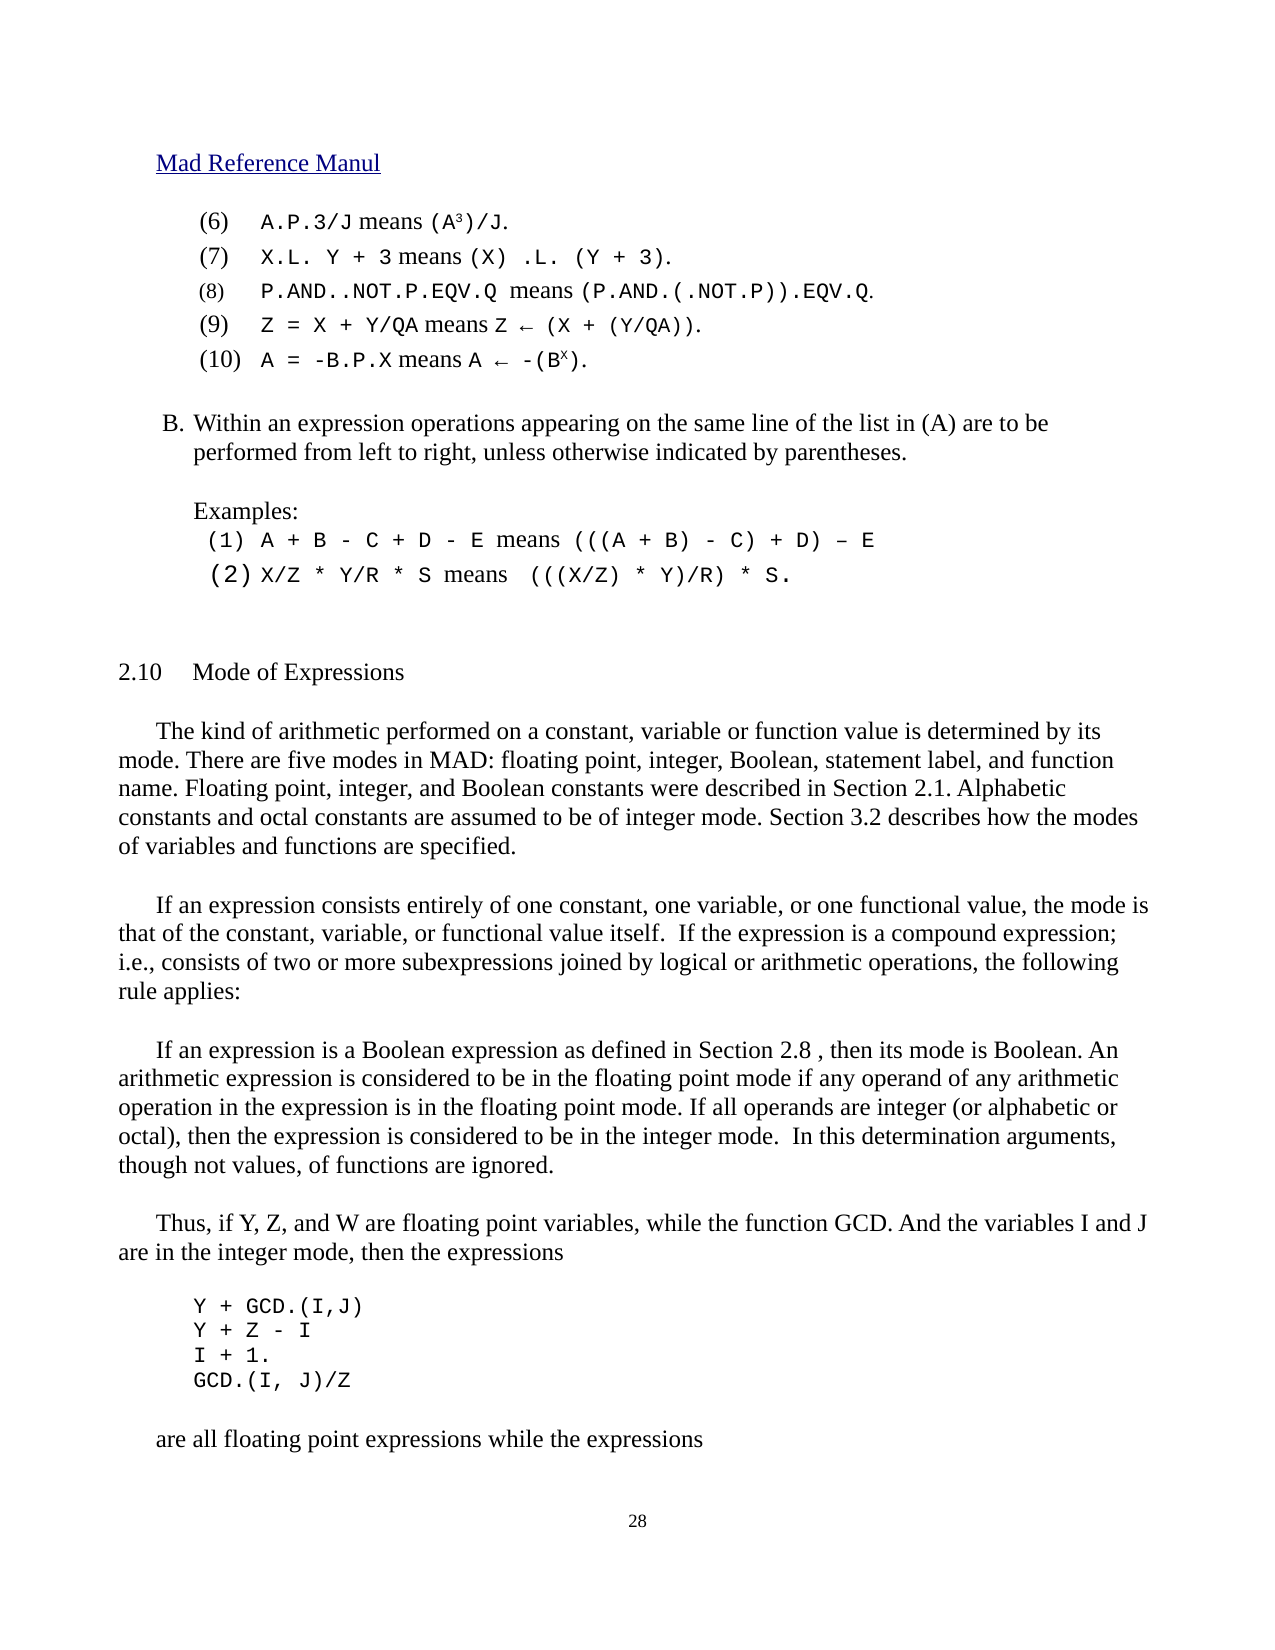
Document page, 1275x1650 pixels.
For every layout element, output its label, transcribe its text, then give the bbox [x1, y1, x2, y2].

text If an expression consists entirely of one constant, one variable, or one functional value, the mode is that of the constant, variable, or functional value itself. If the expression is a compound expression; i.e., consists of two or more subexpressions joined by logical or arithmetic operations, the following rule applies: [118, 890, 1157, 1005]
text Thus, if Y, Z, and W are floating point variables, while the function GCD. And the variables I and J are in the integer mode, then the expressions [118, 1208, 1157, 1295]
list Within an expression operations appearing on the same line of the list in (A) are to be performed from left to right, unless otherwise indicated by parentheses. [156, 408, 1157, 466]
list X/Z * Y/R * S means (((X/Z) * Y)/R) * S. [193, 559, 1157, 590]
list A.P.3/J means (A3)/J. [193, 206, 1157, 236]
text Y + GCD.(I,J) Y + Z - I I + 1. GCD.(I, J)/Z [193, 1295, 1157, 1394]
list Z = X + Y/QA means Z ← (X + (Y/QA)). [193, 309, 1157, 339]
list X.L. Y + 3 means (X) .L. (Y + 3). [193, 241, 1157, 271]
text The kind of arithmetic performed on a constant, variable or function value is determined by its mode. There are five modes in MAD: floating point, integer, Boolean, statement label, and function name. Floating point, integer, and Boolean constants were described in Section 2.1. Alphabetic constants and octal constants are assumed to be of integer mode. Section 3.2 describes how the modes of variables and functions are specified. [118, 716, 1157, 860]
list A = -B.P.X means A ← -(BX). [193, 344, 1157, 374]
text If an expression is a Boolean expression as defined in Section 2.8 , then its mode is Boolean. An arithmetic expression is considered to be in the floating point mode if any operand of any arithmetic operation in the expression is in the floating point mode. If all operands are integer (or alphabetic or octal), then the expression is considered to be in the integer mode. In this determination arguments, though not values, of functions are ignored. [118, 1035, 1157, 1178]
list A + B - C + D - E means (((A + B) - C) + D) – E [193, 524, 1157, 554]
list Examples: [156, 496, 1157, 524]
subtitle Mode of Expressions [118, 657, 1157, 686]
text are all floating point expressions while the expressions [118, 1424, 1157, 1453]
list P.AND..NOT.P.EQV.Q means (P.AND.(.NOT.P)).EQV.Q. [193, 275, 1157, 305]
